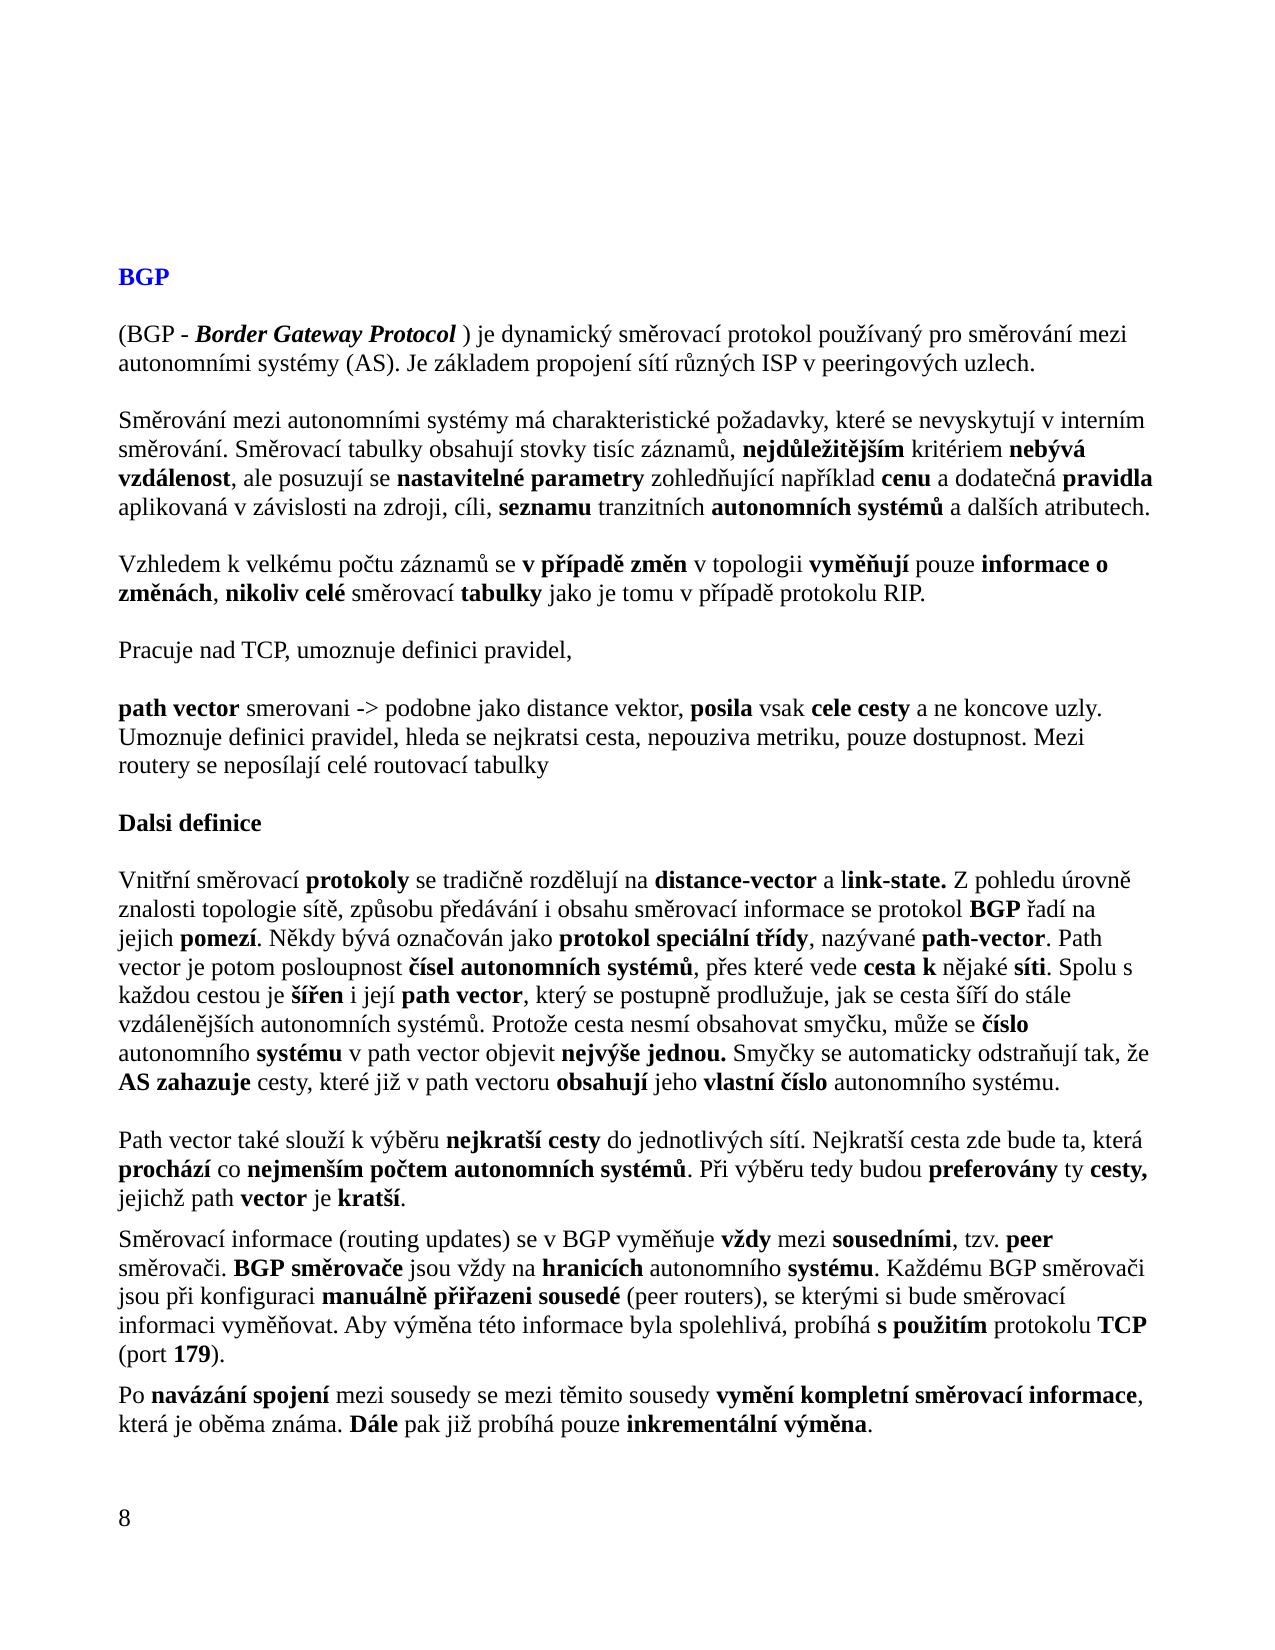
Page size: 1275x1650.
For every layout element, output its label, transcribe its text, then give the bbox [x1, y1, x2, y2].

text Vnitřní směrovací protokoly se tradičně rozdělují na distance-vector a link-state. Z pohledu úrovně znalosti topologie sítě, způsobu předávání i obsahu směrovací informace se protokol BGP řadí na jejich pomezí. Někdy bývá označován jako protokol speciální třídy, nazývané path-vector. Path vector je potom posloupnost čísel autonomních systémů, přes které vede cesta k nějaké síti. Spolu s každou cestou je šířen i její path vector, který se postupně prodlužuje, jak se cesta šíří do stále vzdálenějších autonomních systémů. Protože cesta nesmí obsahovat smyčku, může se číslo autonomního systému v path vector objevit nejvýše jednou. Smyčky se automaticky odstraňují tak, že AS zahazuje cesty, které již v path vectoru obsahují jeho vlastní číslo autonomního systému. [118, 866, 1157, 1096]
text Po navázání spojení mezi sousedy se mezi těmito sousedy vymění kompletní směrovací informace, která je oběma známa. Dále pak již probíhá pouze inkrementální výměna. [118, 1380, 1157, 1438]
text Směrování mezi autonomními systémy má charakteristické požadavky, které se nevyskytují v interním směrování. Směrovací tabulky obsahují stovky tisíc záznamů, nejdůležitějším kritériem nebývá vzdálenost, ale posuzují se nastavitelné parametry zohledňující například cenu a dodatečná pravidla aplikovaná v závislosti na zdroji, cíli, seznamu tranzitních autonomních systémů a dalších atributech. [118, 406, 1157, 521]
text Směrovací informace (routing updates) se v BGP vyměňuje vždy mezi sousedními, tzv. peer směrovači. BGP směrovače jsou vždy na hranicích autonomního systému. Každému BGP směrovači jsou při konfiguraci manuálně přiřazeni sousedé (peer routers), se kterými si bude směrovací informaci vyměňovat. Aby výměna této informace byla spolehlivá, probíhá s použitím protokolu TCP (port 179). [118, 1224, 1157, 1368]
text Dalsi definice [118, 808, 1157, 837]
text path vector smerovani -> podobne jako distance vektor, posila vsak cele cesty a ne koncove uzly. Umoznuje definici pravidel, hleda se nejkratsi cesta, nepouziva metriku, pouze dostupnost. Mezi routery se neposílají celé routovací tabulky [118, 693, 1157, 779]
text Vzhledem k velkému počtu záznamů se v případě změn v topologii vyměňují pouze informace o změnách, nikoliv celé směrovací tabulky jako je tomu v případě protokolu RIP. [118, 549, 1157, 607]
text Path vector také slouží k výběru nejkratší cesty do jednotlivých sítí. Nejkratší cesta zde bude ta, která prochází co nejmenším počtem autonomních systémů. Při výběru tedy budou preferovány ty cesty, jejichž path vector je kratší. [118, 1125, 1157, 1211]
text Pracuje nad TCP, umoznuje definici pravidel, [118, 636, 1157, 664]
text BGP [118, 262, 1157, 291]
text (BGP - Border Gateway Protocol ) je dynamický směrovací protokol používaný pro směrování mezi autonomními systémy (AS). Je základem propojení sítí různých ISP v peeringových uzlech. [118, 319, 1157, 377]
